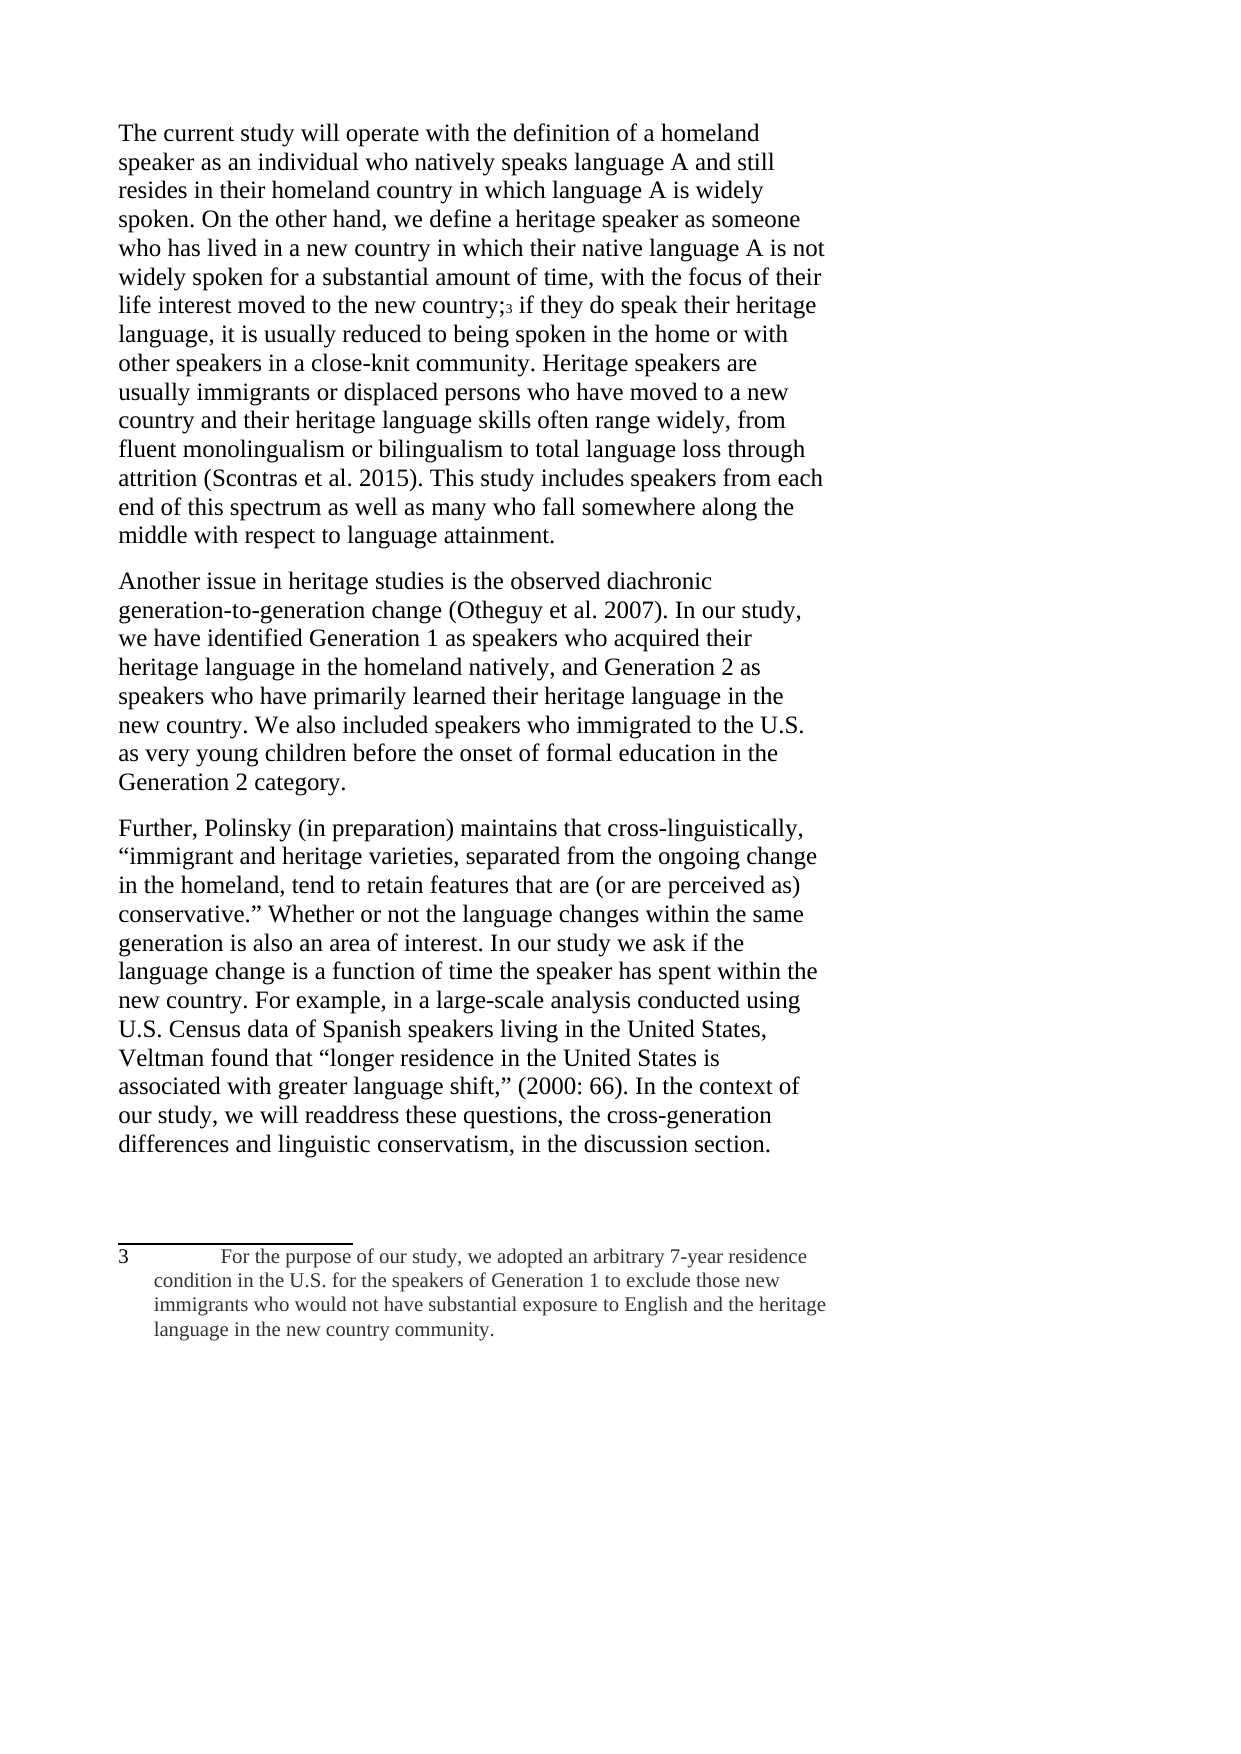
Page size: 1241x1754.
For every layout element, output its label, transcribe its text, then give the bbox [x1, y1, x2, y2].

text For the purpose of our study, we adopted an arbitrary 7-year residence condition in the U.S. for the speakers of Generation 1 to exclude those new immigrants who would not have substantial exposure to English and the heritage language in the new country community. [118, 1244, 827, 1341]
text Another issue in heritage studies is the observed diachronic generation-to-generation change (Otheguy et al. 2007). In our study, we have identified Generation 1 as speakers who acquired their heritage language in the homeland natively, and Generation 2 as speakers who have primarily learned their heritage language in the new country. We also included speakers who immigrated to the U.S. as very young children before the onset of formal education in the Generation 2 category. [118, 566, 827, 796]
text Further, Polinsky (in preparation) maintains that cross-linguistically, “immigrant and heritage varieties, separated from the ongoing change in the homeland, tend to retain features that are (or are perceived as) conservative.” Whether or not the language changes within the same generation is also an area of interest. In our study we ask if the language change is a function of time the speaker has spent within the new country. For example, in a large-scale analysis conducted using U.S. Census data of Spanish speakers living in the United States, Veltman found that “longer residence in the United States is associated with greater language shift,” (2000: 66). In the context of our study, we will readdress these questions, the cross-generation differences and linguistic conservatism, in the discussion section. [118, 813, 827, 1158]
text The current study will operate with the definition of a homeland speaker as an individual who natively speaks language A and still resides in their homeland country in which language A is widely spoken. On the other hand, we define a heritage speaker as someone who has lived in a new country in which their native language A is not widely spoken for a substantial amount of time, with the focus of their life interest moved to the new country; if they do speak their heritage language, it is usually reduced to being spoken in the home or with other speakers in a close-knit community. Heritage speakers are usually immigrants or displaced persons who have moved to a new country and their heritage language skills often range widely, from fluent monolingualism or bilingualism to total language loss through attrition (Scontras et al. 2015). This study includes speakers from each end of this spectrum as well as many who fall somewhere along the middle with respect to language attainment. [118, 118, 827, 549]
